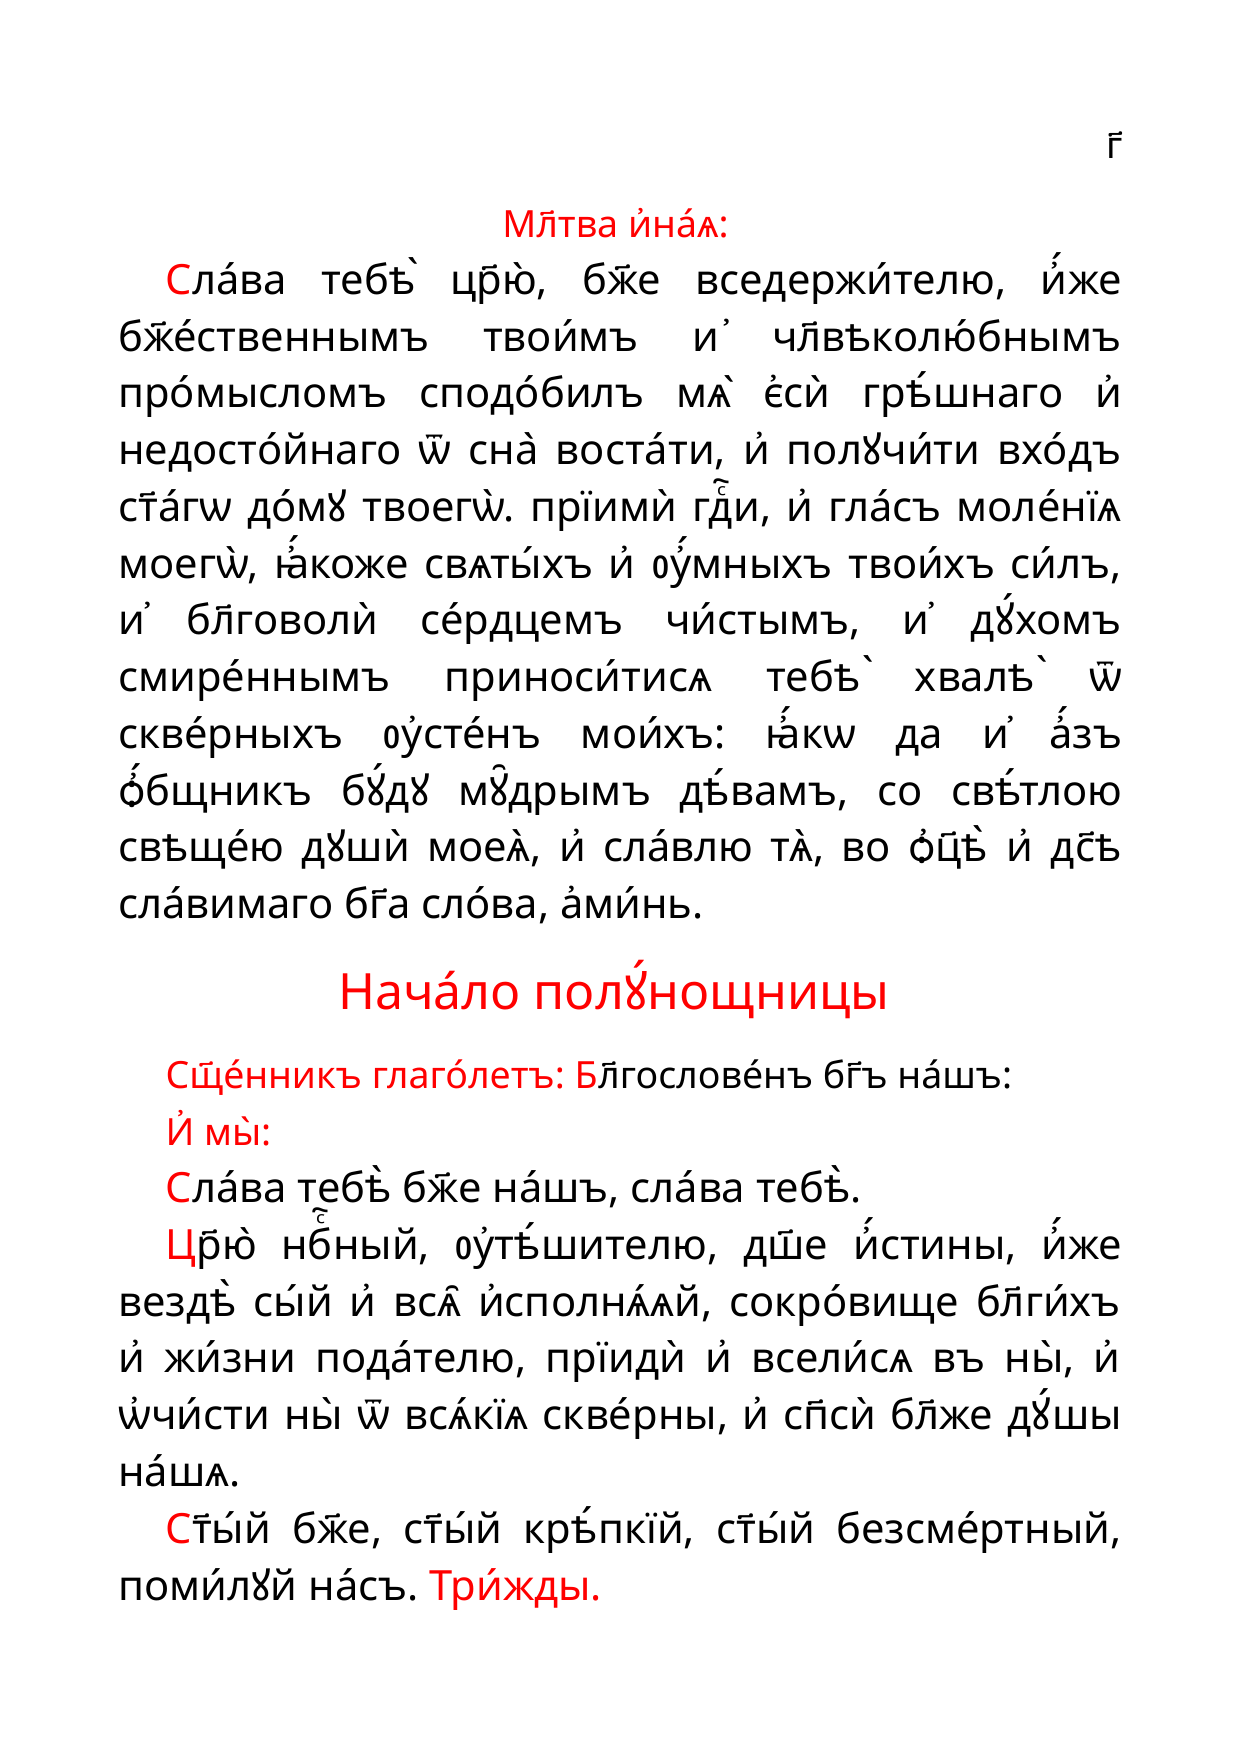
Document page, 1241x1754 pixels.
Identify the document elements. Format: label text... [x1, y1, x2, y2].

subtitle Нача́ло полꙋ́нощницы [118, 956, 1122, 1024]
text Сщ҃е́нникъ глаго́летъ: Бл҃гослове́нъ бг҃ъ на́шъ: [118, 1036, 1122, 1100]
text Мл҃тва и҆на́ѧ: [118, 193, 1122, 248]
text Сла́ва тебѣ̀ цр҃ю̀, бж҃е вседержи́телю, и҆́же бж҃е́ственнымъ твои́мъ и҆ чл҃вѣколю́бнымъ про́мысломъ сподо́билъ мѧ̀ є҆сѝ грѣ́шнаго и҆ недосто́йнаго ѿ сна̀ воста́ти, и҆ полꙋчи́ти вхо́дъ ст҃а́гѡ до́мꙋ твоегѡ̀. прїимѝ гдⷭ҇и, и҆ гла́съ моле́нїѧ моегѡ̀, ꙗ҆́коже свѧты́хъ и҆ ᲂу҆́мныхъ твои́хъ си́лъ, и҆ бл҃говолѝ се́рдцемъ чи́стымъ, и҆ дꙋ́хомъ смире́ннымъ приноси́тисѧ тебѣ̀ хвалѣ̀ ѿ скве́рныхъ ᲂу҆сте́нъ мои́хъ: ꙗ҆́кѡ да и҆ а҆́зъ ѻ҆́бщникъ бꙋ́дꙋ мꙋ̑дрымъ дѣ́вамъ, со свѣ́тлою свѣще́ю дꙋшѝ моеѧ̀, и҆ сла́влю тѧ̀, во ѻ҆ц҃ѣ̀ и҆ дс҃ѣ сла́вимаго бг҃а сло́ва, а҆ми́нь. [118, 248, 1122, 931]
text И҆ мы̀: [118, 1100, 1122, 1157]
text Цр҃ю̀ нбⷭ҇ный, ᲂу҆тѣ́шителю, дш҃е и҆́стины, и҆́же вездѣ̀ сы́й и҆ всѧ̑ и҆сполнѧ́ѧй, сокро́вище бл҃ги́хъ и҆ жи́зни пода́телю, прїидѝ и҆ всели́сѧ въ ны̀, и҆ ѡ҆чи́сти ны̀ ѿ всѧ́кїѧ скве́рны, и҆ сп҃сѝ бл҃же дꙋ́шы на́шѧ. [118, 1215, 1122, 1498]
text Сла́ва тебѣ̀ бж҃е на́шъ, сла́ва тебѣ̀. [118, 1157, 1122, 1215]
text Ст҃ы́й бж҃е, ст҃ы́й крѣ́пкїй, ст҃ы́й безсме́ртный, поми́лꙋй на́съ. Три́жды. [118, 1498, 1122, 1612]
